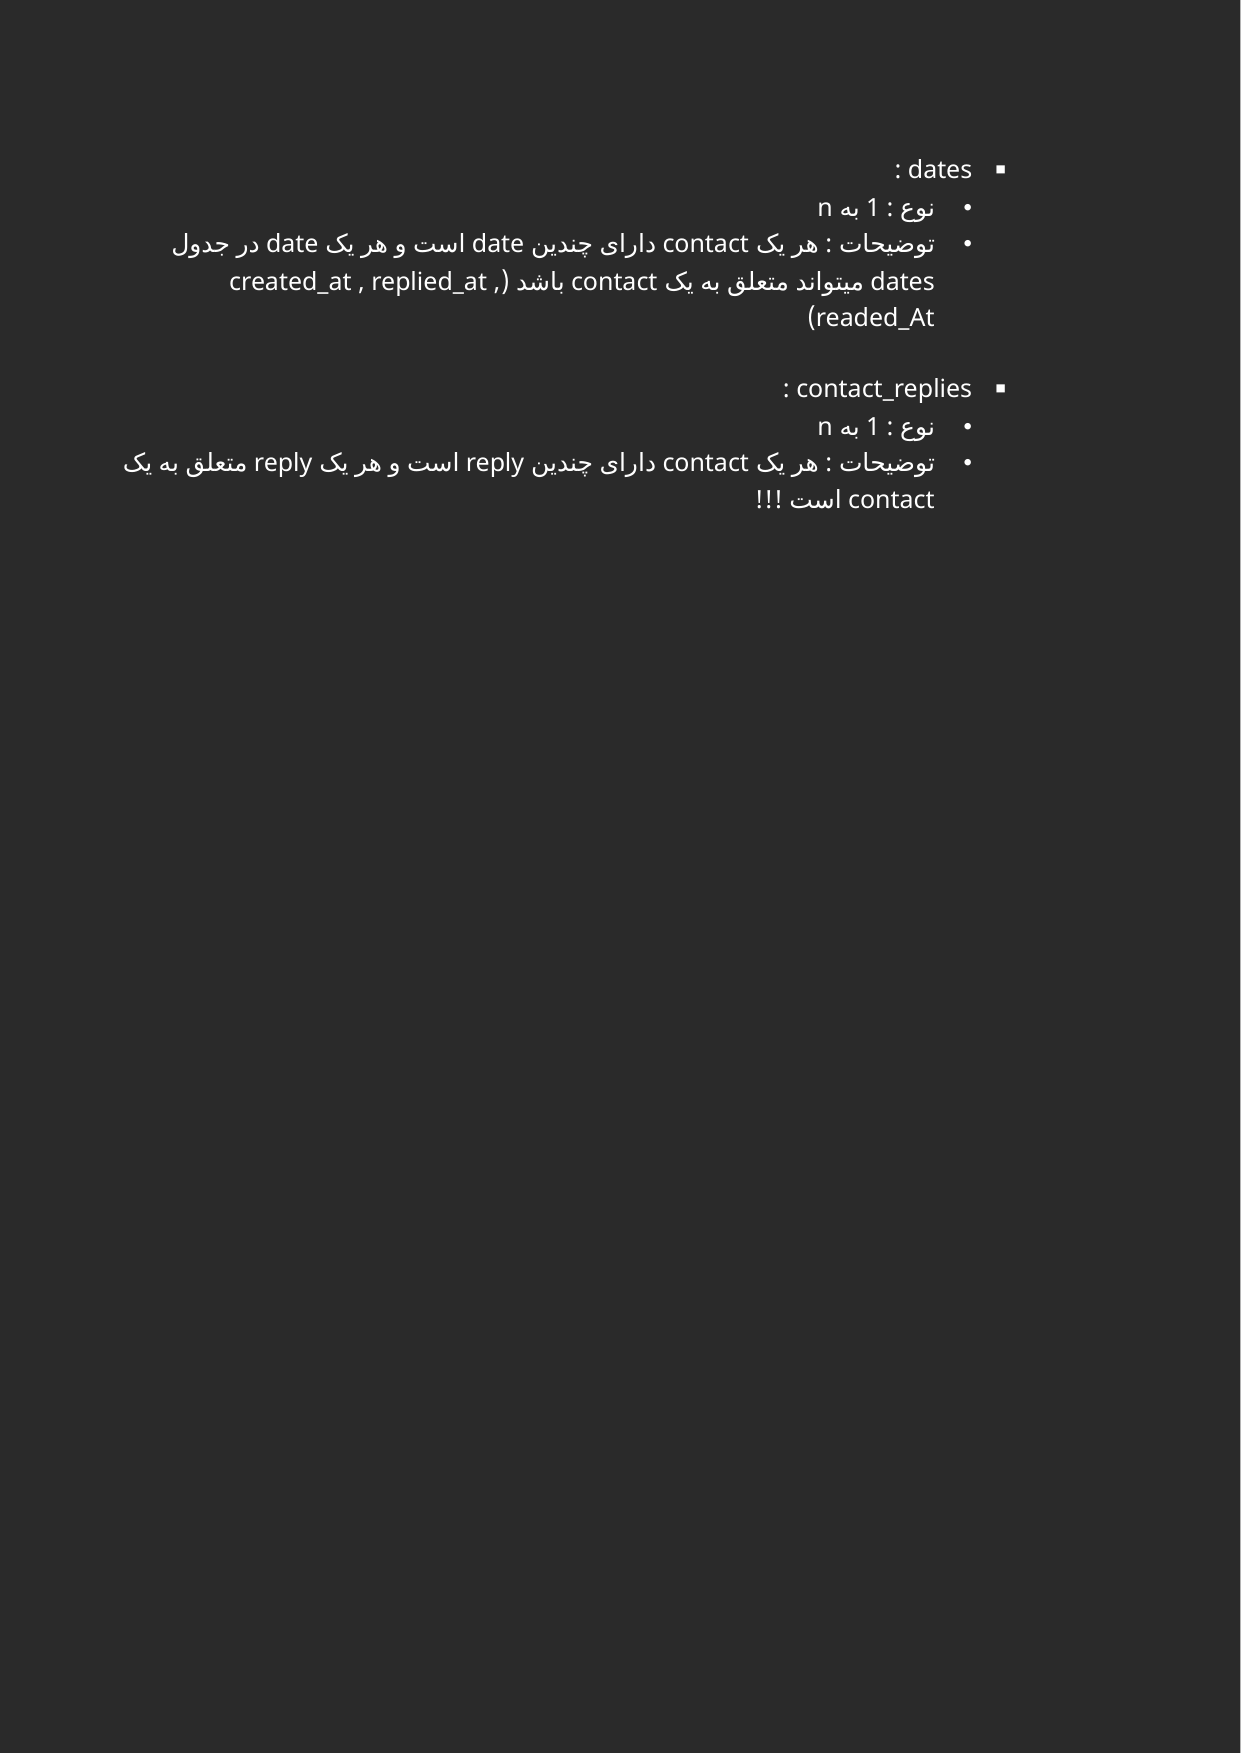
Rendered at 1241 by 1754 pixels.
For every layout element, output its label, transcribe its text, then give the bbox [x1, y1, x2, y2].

list توضیحات ‌: هر یک contact دارای چندین reply است و هر یک reply متعلق به یک contact است !!! [118, 445, 972, 519]
list contact_replies : [118, 371, 1010, 408]
list توضیحات :‌ هر یک contact دارای چندین date است و هر یک date در جدول dates میتواند متعلق به یک contact باشد (created_at , replied_at , readed_At) [118, 226, 972, 337]
list نوع : 1 به n [118, 408, 972, 445]
list dates : [118, 152, 1010, 189]
list نوع ‌: 1 به n [118, 189, 972, 226]
